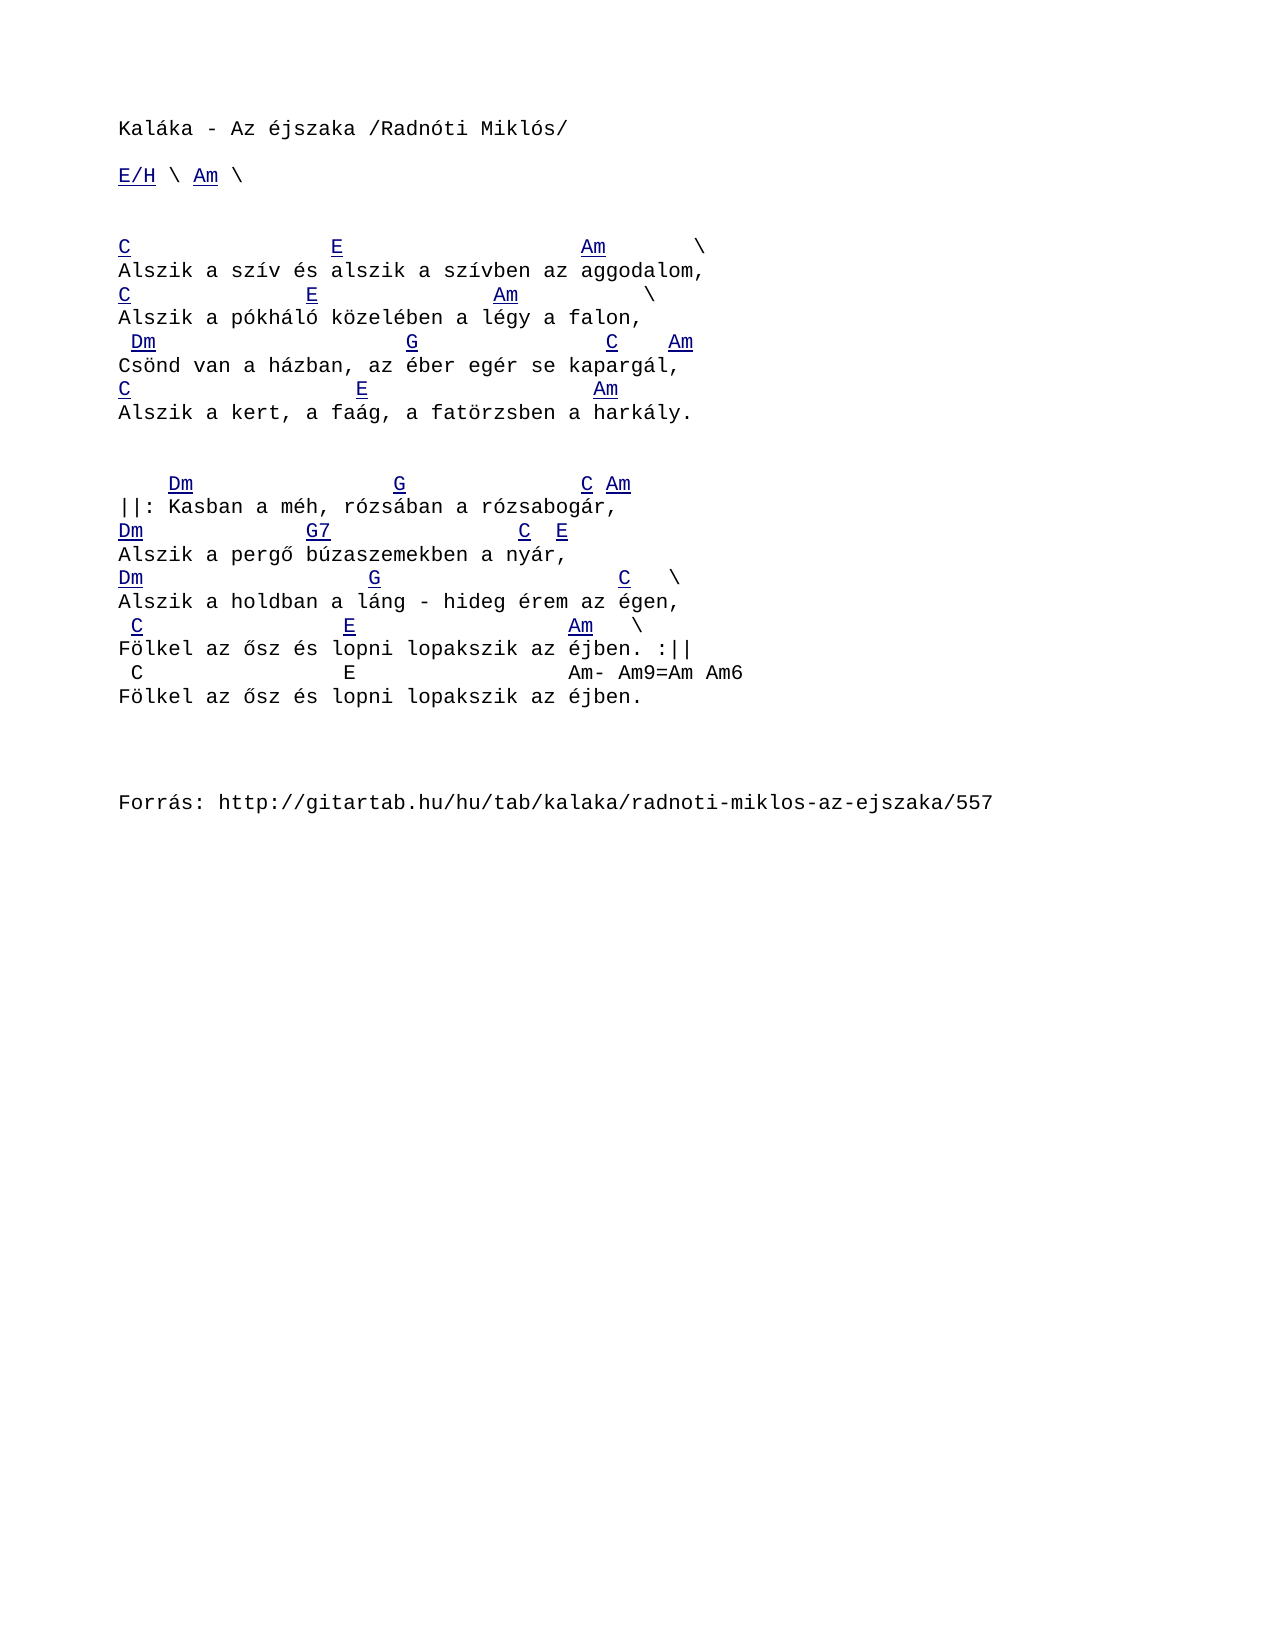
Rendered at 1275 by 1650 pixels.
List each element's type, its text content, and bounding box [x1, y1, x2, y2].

text Dm G C \ [118, 567, 1157, 591]
text Alszik a holdban a láng - hideg érem az égen, [118, 591, 1157, 615]
text Dm G C Am [118, 331, 1157, 354]
text Alszik a szív és alszik a szívben az aggodalom, [118, 260, 1157, 284]
text C E Am- Am9=Am Am6 [118, 662, 1157, 686]
text Dm G7 C E [118, 520, 1157, 544]
text Forrás: http://gitartab.hu/hu/tab/kalaka/radnoti-miklos-az-ejszaka/557 [118, 792, 1157, 816]
text C E Am \ [118, 615, 1157, 638]
text Csönd van a házban, az éber egér se kapargál, [118, 354, 1157, 378]
text Fölkel az ősz és lopni lopakszik az éjben. :|| [118, 638, 1157, 662]
text Dm G C Am [118, 473, 1157, 496]
text E/H \ Am \ [118, 165, 1157, 189]
text Alszik a kert, a faág, a fatörzsben a harkály. [118, 402, 1157, 426]
text C E Am \ [118, 236, 1157, 260]
text Alszik a pókháló közelében a légy a falon, [118, 307, 1157, 331]
text ||: Kasban a méh, rózsában a rózsabogár, [118, 496, 1157, 520]
text C E Am \ [118, 284, 1157, 307]
text Fölkel az ősz és lopni lopakszik az éjben. [118, 686, 1157, 709]
text C E Am [118, 378, 1157, 402]
text Alszik a pergő búzaszemekben a nyár, [118, 544, 1157, 567]
text Kaláka - Az éjszaka /Radnóti Miklós/ [118, 118, 1157, 142]
